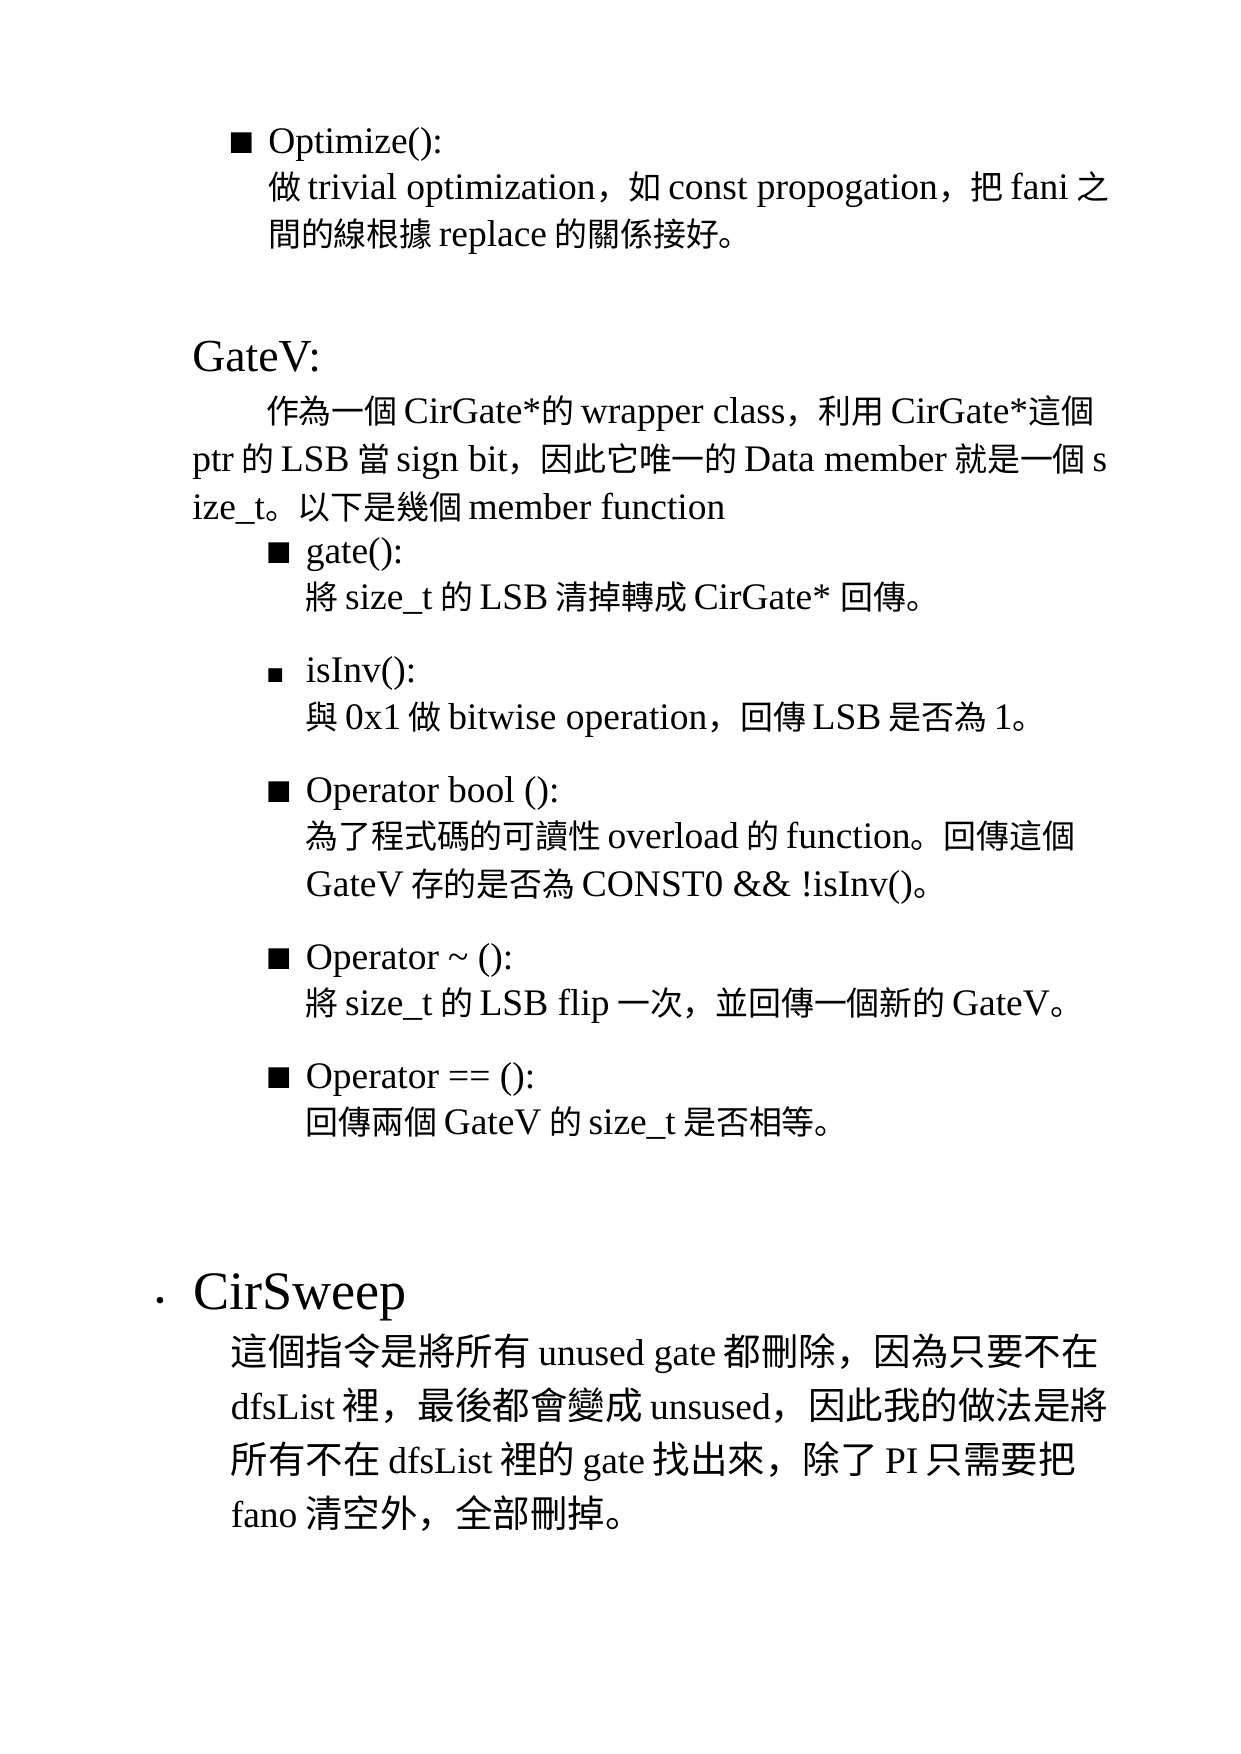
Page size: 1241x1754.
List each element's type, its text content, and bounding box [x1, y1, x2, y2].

text 作為一個CirGate*的wrapper class，利用CirGate*這個 ptr的LSB當sign bit，因此它唯一的Data member就是一個s ize_t。以下是幾個member function [118, 381, 1122, 528]
text GateV: [118, 328, 1122, 381]
list Operator bool (): [268, 767, 1122, 810]
list GateV存的是否為CONST0 && !isInv()。 [268, 858, 1122, 905]
list 將size_t的LSB flip一次，並回傳一個新的GateV。 [268, 977, 1122, 1025]
list isInv(): [268, 648, 1122, 691]
list 回傳兩個GateV的size_t是否相等。 [268, 1097, 1122, 1144]
list 為了程式碼的可讀性overload的function。回傳這個 [268, 810, 1122, 858]
list CirSweep [156, 1259, 1122, 1321]
list Operator ~ (): [268, 934, 1122, 977]
list 這個指令是將所有unused gate都刪除，因為只要不在dfsList裡，最後都會變成unsused，因此我的做法是將所有不在dfsList裡的gate找出來，除了PI只需要把fano清空外，全部刪掉。 [193, 1321, 1122, 1538]
list Optimize(): [231, 118, 1122, 161]
list Operator == (): [268, 1053, 1122, 1097]
list 將size_t的LSB清掉轉成CirGate* 回傳。 [268, 572, 1122, 619]
list 做trivial optimization，如const propogation，把fani之間的線根據replace的關係接好。 [231, 161, 1122, 256]
list gate(): [268, 528, 1122, 572]
list 與0x1做bitwise operation，回傳LSB是否為1。 [268, 691, 1122, 738]
